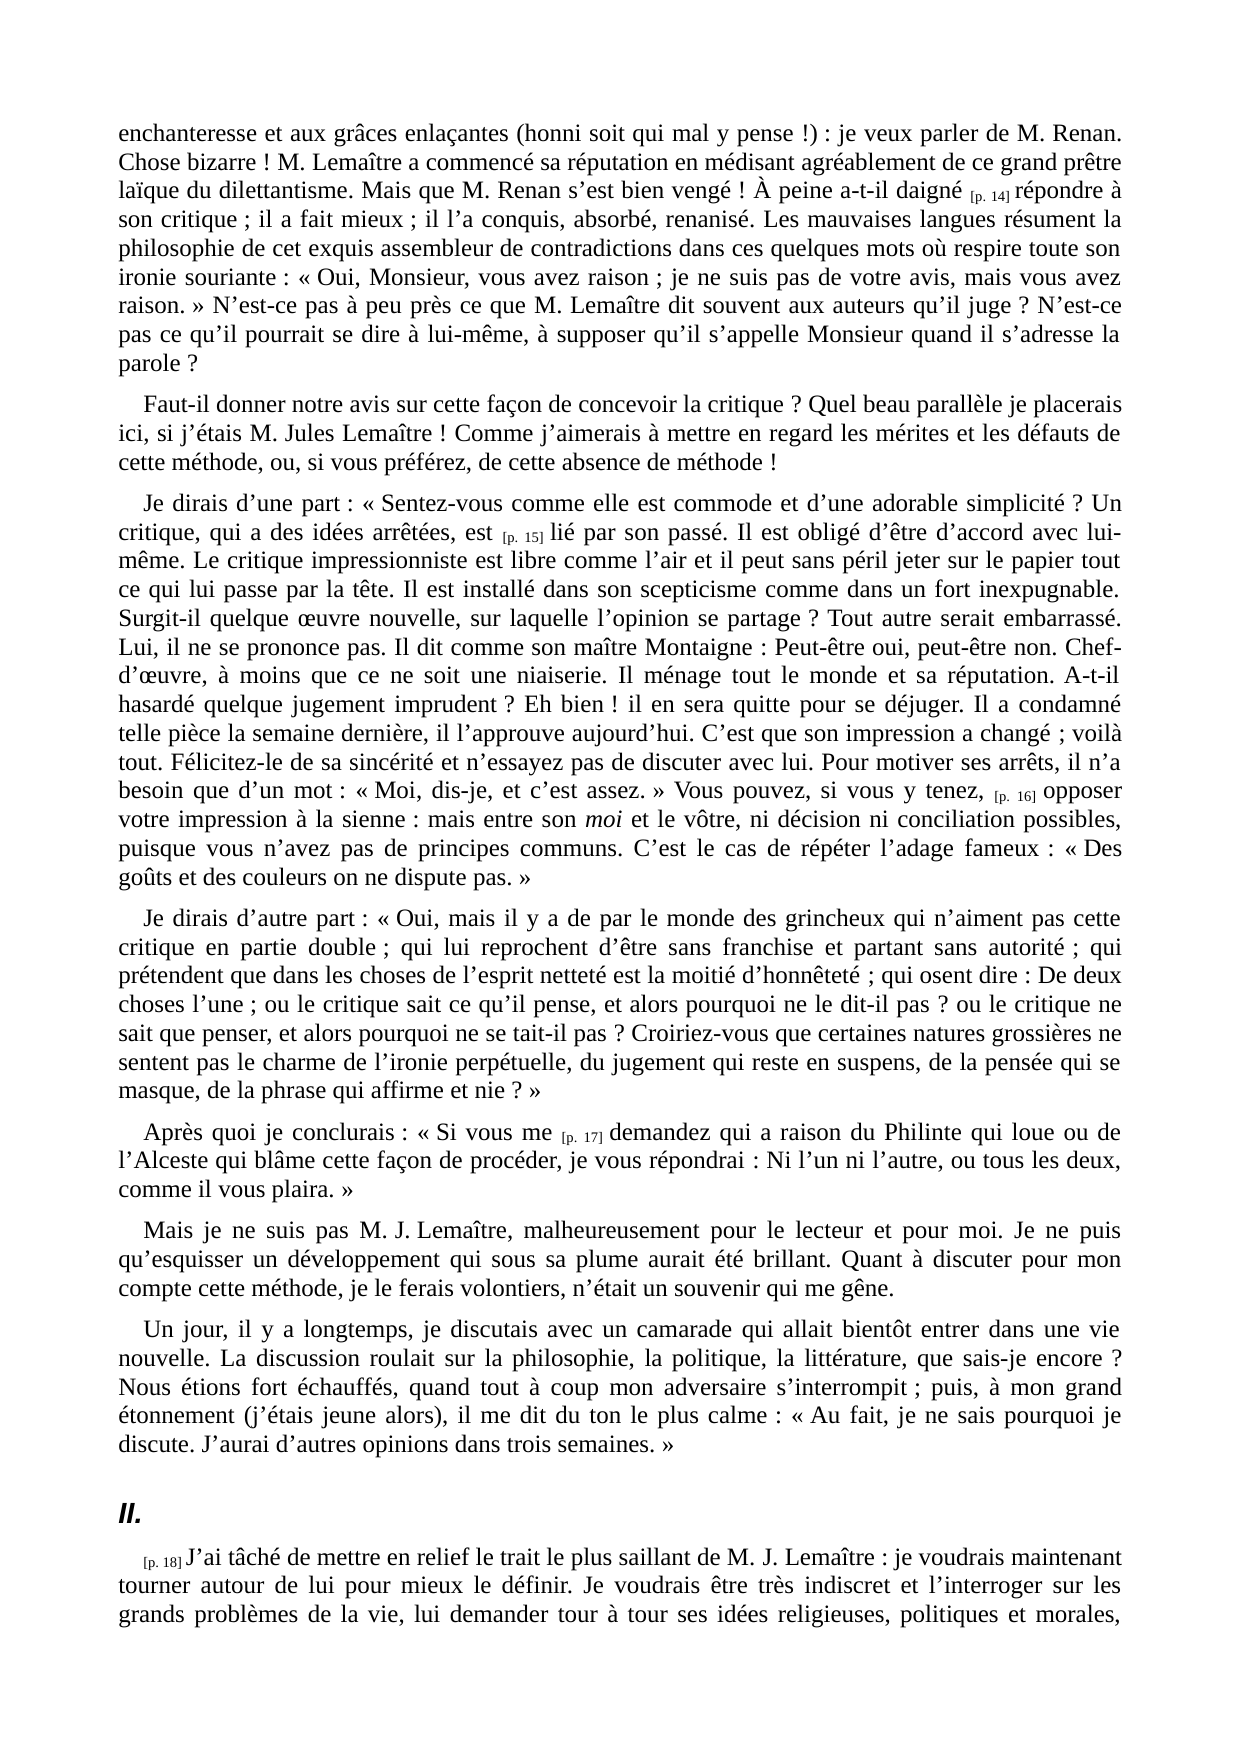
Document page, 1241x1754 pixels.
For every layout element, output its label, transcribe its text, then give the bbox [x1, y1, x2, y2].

text Faut-il donner notre avis sur cette façon de concevoir la critique ? Quel beau parallèle je placerais ici, si j’étais M. Jules Lemaître ! Comme j’aimerais à mettre en regard les mérites et les défauts de cette méthode, ou, si vous préférez, de cette absence de méthode ! [118, 389, 1122, 476]
text enchanteresse et aux grâces enlaçantes (honni soit qui mal y pense !) : je veux parler de M. Renan. Chose bizarre ! M. Lemaître a commencé sa réputation en médisant agréablement de ce grand prêtre laïque du dilettantisme. Mais que M. Renan s’est bien vengé ! À peine a-t-il daigné [p. 14] répondre à son critique ; il a fait mieux ; il l’a conquis, absorbé, renanisé. Les mauvaises langues résument la philosophie de cet exquis assembleur de contradictions dans ces quelques mots où respire toute son ironie souriante : « Oui, Monsieur, vous avez raison ; je ne suis pas de votre avis, mais vous avez raison. » N’est-ce pas à peu près ce que M. Lemaître dit souvent aux auteurs qu’il juge ? N’est-ce pas ce qu’il pourrait se dire à lui-même, à supposer qu’il s’appelle Monsieur quand il s’adresse la parole ? [118, 118, 1122, 377]
text Un jour, il y a longtemps, je discutais avec un camarade qui allait bientôt entrer dans une vie nouvelle. La discussion roulait sur la philosophie, la politique, la littérature, que sais-je encore ? Nous étions fort échauffés, quand tout à coup mon adversaire s’interrompit ; puis, à mon grand étonnement (j’étais jeune alors), il me dit du ton le plus calme : « Au fait, je ne sais pourquoi je discute. J’aurai d’autres opinions dans trois semaines. » [118, 1314, 1122, 1458]
text Je dirais d’autre part : « Oui, mais il y a de par le monde des grincheux qui n’aiment pas cette critique en partie double ; qui lui reprochent d’être sans franchise et partant sans autorité ; qui prétendent que dans les choses de l’esprit netteté est la moitié d’honnêteté ; qui osent dire : De deux choses l’une ; ou le critique sait ce qu’il pense, et alors pourquoi ne le dit-il pas ? ou le critique ne sait que penser, et alors pourquoi ne se tait-il pas ? Croiriez-vous que certaines natures grossières ne sentent pas le charme de l’ironie perpétuelle, du jugement qui reste en suspens, de la pensée qui se masque, de la phrase qui affirme et nie ? » [118, 903, 1122, 1104]
text Je dirais d’une part : « Sentez-vous comme elle est commode et d’une adorable simplicité ? Un critique, qui a des idées arrêtées, est [p. 15] lié par son passé. Il est obligé d’être d’accord avec lui-même. Le critique impressionniste est libre comme l’air et il peut sans péril jeter sur le papier tout ce qui lui passe par la tête. Il est installé dans son scepticisme comme dans un fort inexpugnable. Surgit-il quelque œuvre nouvelle, sur laquelle l’opinion se partage ? Tout autre serait embarrassé. Lui, il ne se prononce pas. Il dit comme son maître Montaigne : Peut-être oui, peut-être non. Chef-d’œuvre, à moins que ce ne soit une niaiserie. Il ménage tout le monde et sa réputation. A-t-il hasardé quelque jugement imprudent ? Eh bien ! il en sera quitte pour se déjuger. Il a condamné telle pièce la semaine dernière, il l’approuve aujourd’hui. C’est que son impression a changé ; voilà tout. Félicitez-le de sa sincérité et n’essayez pas de discuter avec lui. Pour motiver ses arrêts, il n’a besoin que d’un mot : « Moi, dis-je, et c’est assez. » Vous pouvez, si vous y tenez, [p. 16] opposer votre impression à la sienne : mais entre son moi et le vôtre, ni décision ni conciliation possibles, puisque vous n’avez pas de principes communs. C’est le cas de répéter l’adage fameux : « Des goûts et des couleurs on ne dispute pas. » [118, 488, 1122, 891]
text Après quoi je conclurais : « Si vous me [p. 17] demandez qui a raison du Philinte qui loue ou de l’Alceste qui blâme cette façon de procéder, je vous répondrai : Ni l’un ni l’autre, ou tous les deux, comme il vous plaira. » [118, 1117, 1122, 1203]
text Mais je ne suis pas M. J. Lemaître, malheureusement pour le lecteur et pour moi. Je ne puis qu’esquisser un développement qui sous sa plume aurait été brillant. Quant à discuter pour mon compte cette méthode, je le ferais volontiers, n’était un souvenir qui me gêne. [118, 1216, 1122, 1302]
text [p. 18] J’ai tâché de mettre en relief le trait le plus saillant de M. J. Lemaître : je voudrais maintenant tourner autour de lui pour mieux le définir. Je voudrais être très indiscret et l’interroger sur les grands problèmes de la vie, lui demander tour à tour ses idées religieuses, politiques et morales, [118, 1542, 1122, 1628]
subtitle II. [118, 1496, 1122, 1529]
